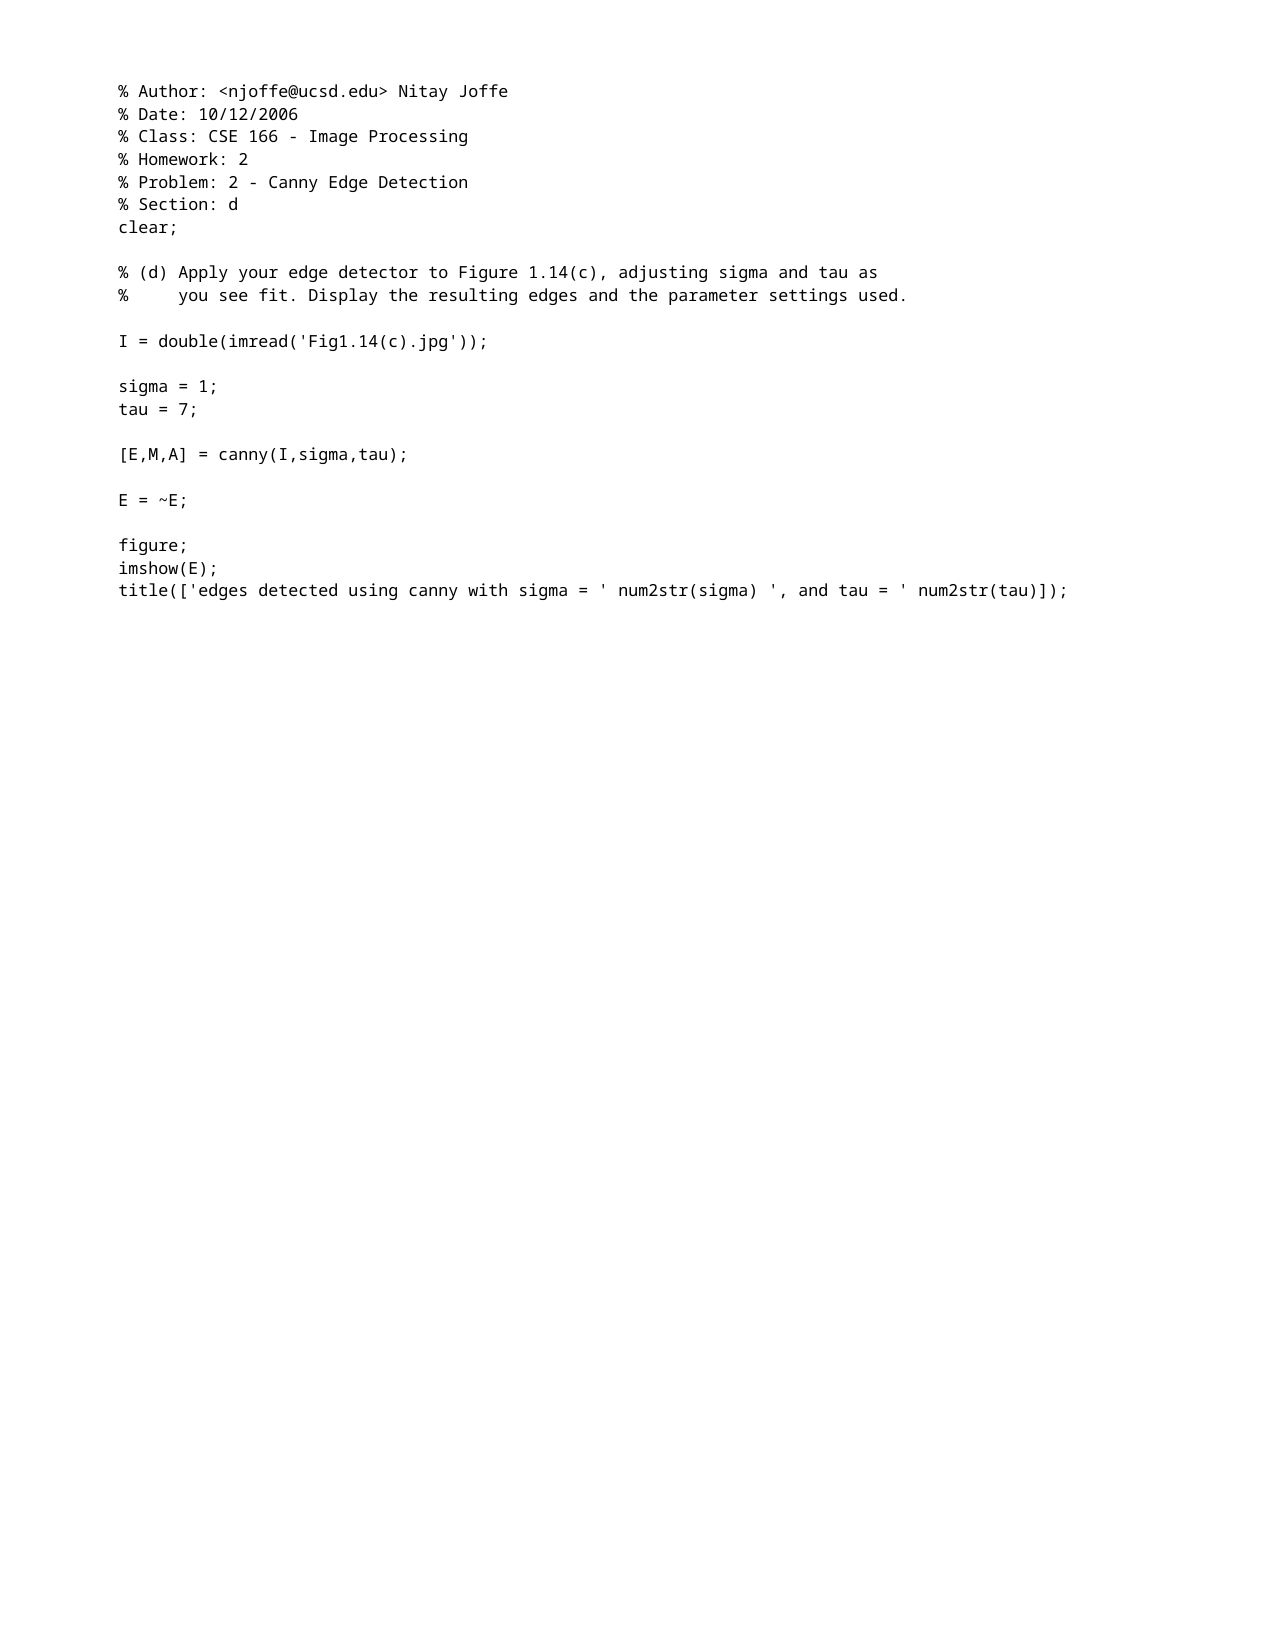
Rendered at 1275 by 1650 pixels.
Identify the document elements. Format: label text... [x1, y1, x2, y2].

text % Homework: 2 [118, 148, 1157, 170]
text figure; [118, 534, 1157, 556]
text % Date: 10/12/2006 [118, 102, 1157, 125]
text % Author: <njoffe@ucsd.edu> Nitay Joffe [118, 79, 1157, 102]
text % you see fit. Display the resulting edges and the parameter settings used. [118, 284, 1157, 307]
text sigma = 1; [118, 375, 1157, 397]
text title(['edges detected using canny with sigma = ' num2str(sigma) ', and tau = ' num2str(tau)]); [118, 579, 1157, 602]
text imshow(E); [118, 556, 1157, 579]
text [E,M,A] = canny(I,sigma,tau); [118, 443, 1157, 466]
text % Problem: 2 - Canny Edge Detection [118, 170, 1157, 193]
text % Section: d [118, 193, 1157, 216]
text E = ~E; [118, 488, 1157, 511]
text % Class: CSE 166 - Image Processing [118, 125, 1157, 148]
text I = double(imread('Fig1.14(c).jpg')); [118, 329, 1157, 352]
text tau = 7; [118, 397, 1157, 420]
text % (d) Apply your edge detector to Figure 1.14(c), adjusting sigma and tau as [118, 261, 1157, 284]
text clear; [118, 216, 1157, 238]
